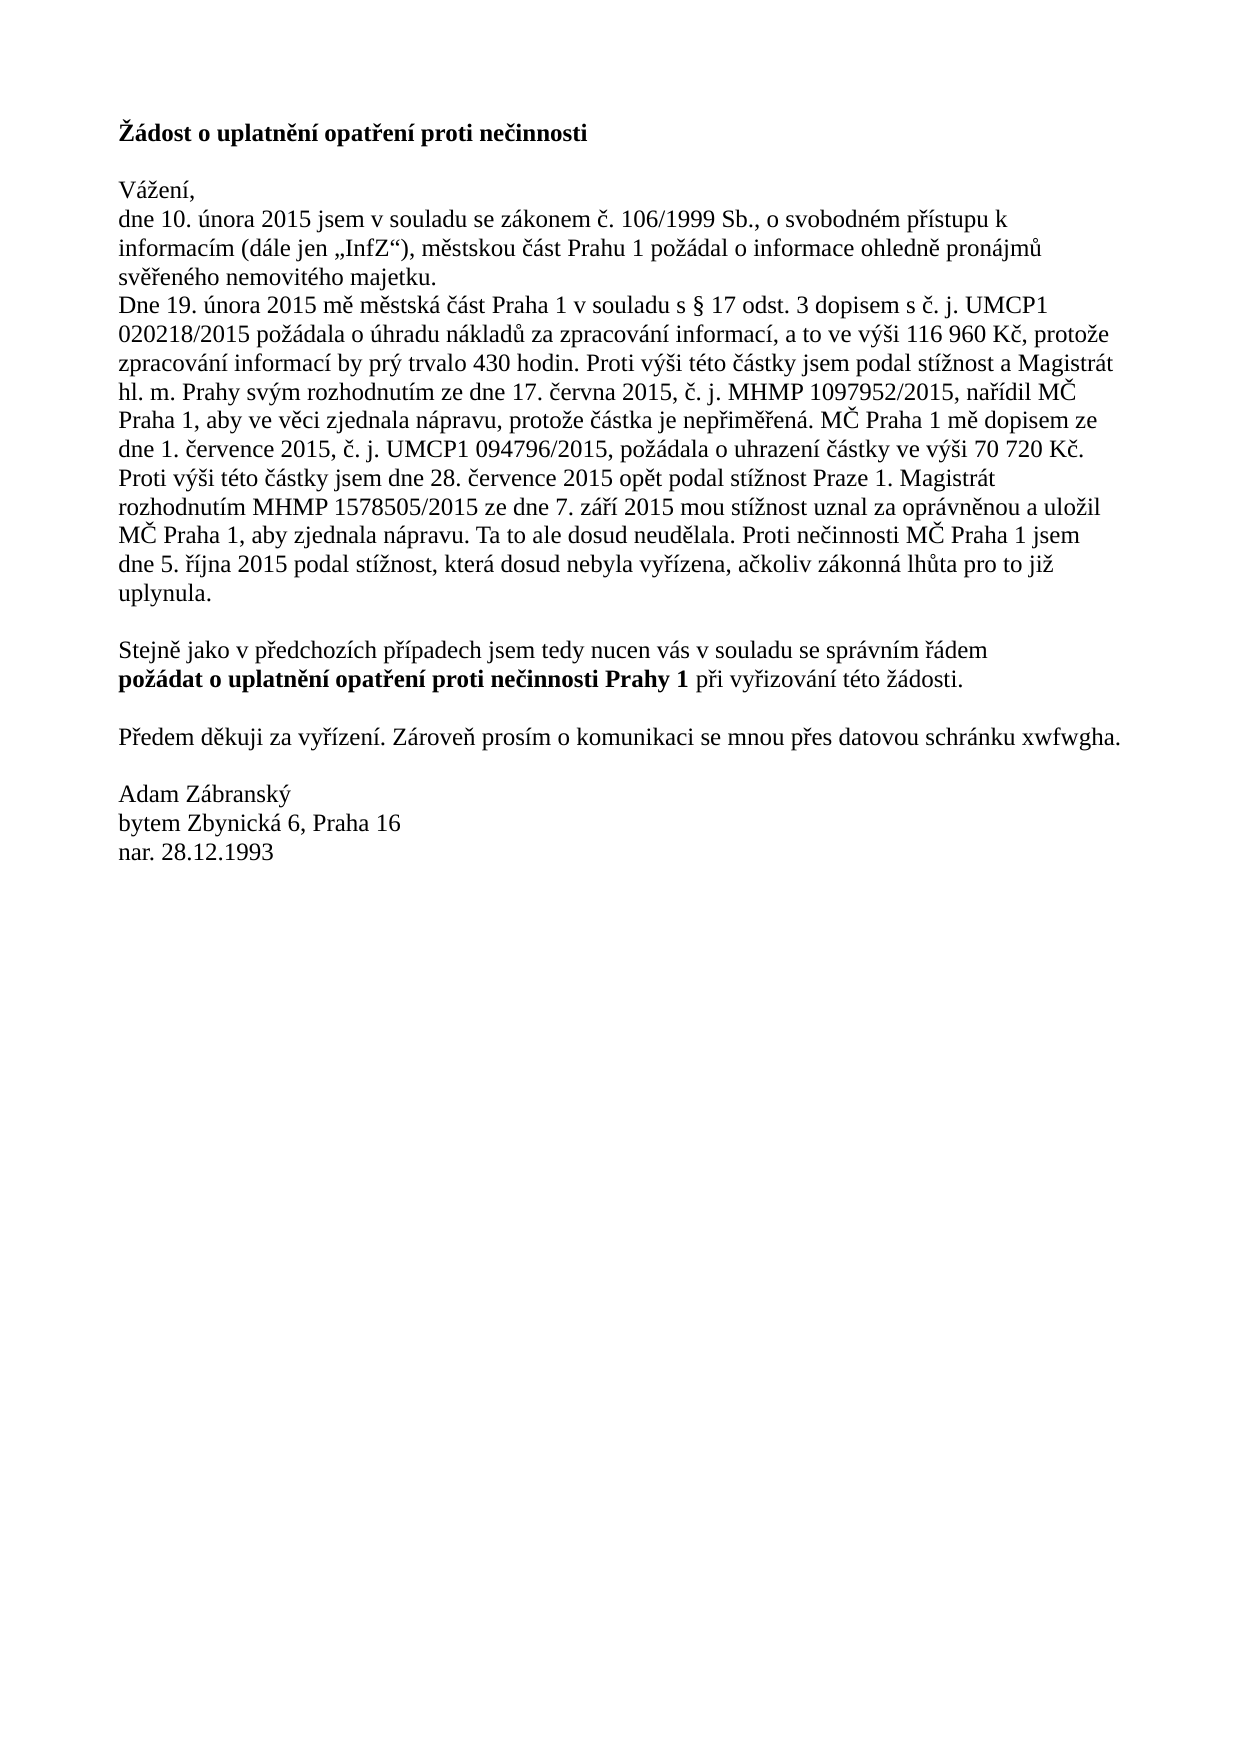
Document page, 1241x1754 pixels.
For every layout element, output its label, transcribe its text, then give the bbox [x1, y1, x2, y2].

text Dne 19. února 2015 mě městská část Praha 1 v souladu s § 17 odst. 3 dopisem s č. j. UMCP1 020218/2015 požádala o úhradu nákladů za zpracování informací, a to ve výši 116 960 Kč, protože zpracování informací by prý trvalo 430 hodin. Proti výši této částky jsem podal stížnost a Magistrát hl. m. Prahy svým rozhodnutím ze dne 17. června 2015, č. j. MHMP 1097952/2015, nařídil MČ Praha 1, aby ve věci zjednala nápravu, protože částka je nepřiměřená. MČ Praha 1 mě dopisem ze dne 1. července 2015, č. j. UMCP1 094796/2015, požádala o uhrazení částky ve výši 70 720 Kč. Proti výši této částky jsem dne 28. července 2015 opět podal stížnost Praze 1. Magistrát rozhodnutím MHMP 1578505/2015 ze dne 7. září 2015 mou stížnost uznal za oprávněnou a uložil MČ Praha 1, aby zjednala nápravu. Ta to ale dosud neudělala. Proti nečinnosti MČ Praha 1 jsem dne 5. října 2015 podal stížnost, která dosud nebyla vyřízena, ačkoliv zákonná lhůta pro to již uplynula. [118, 291, 1122, 607]
text bytem Zbynická 6, Praha 16 [118, 808, 1122, 837]
text Adam Zábranský [118, 779, 1122, 808]
text Předem děkuji za vyřízení. Zároveň prosím o komunikaci se mnou přes datovou schránku xwfwgha. [118, 722, 1122, 751]
text Vážení, [118, 176, 1122, 204]
text dne 10. února 2015 jsem v souladu se zákonem č. 106/1999 Sb., o svobodném přístupu k informacím (dále jen „InfZ“), městskou část Prahu 1 požádal o informace ohledně pronájmů svěřeného nemovitého majetku. [118, 204, 1122, 291]
text Stejně jako v předchozích případech jsem tedy nucen vás v souladu se správním řádem [118, 636, 1122, 664]
text požádat o uplatnění opatření proti nečinnosti Prahy 1 při vyřizování této žádosti. [118, 664, 1122, 693]
text nar. 28.12.1993 [118, 837, 1122, 866]
text Žádost o uplatnění opatření proti nečinnosti [118, 118, 1122, 147]
